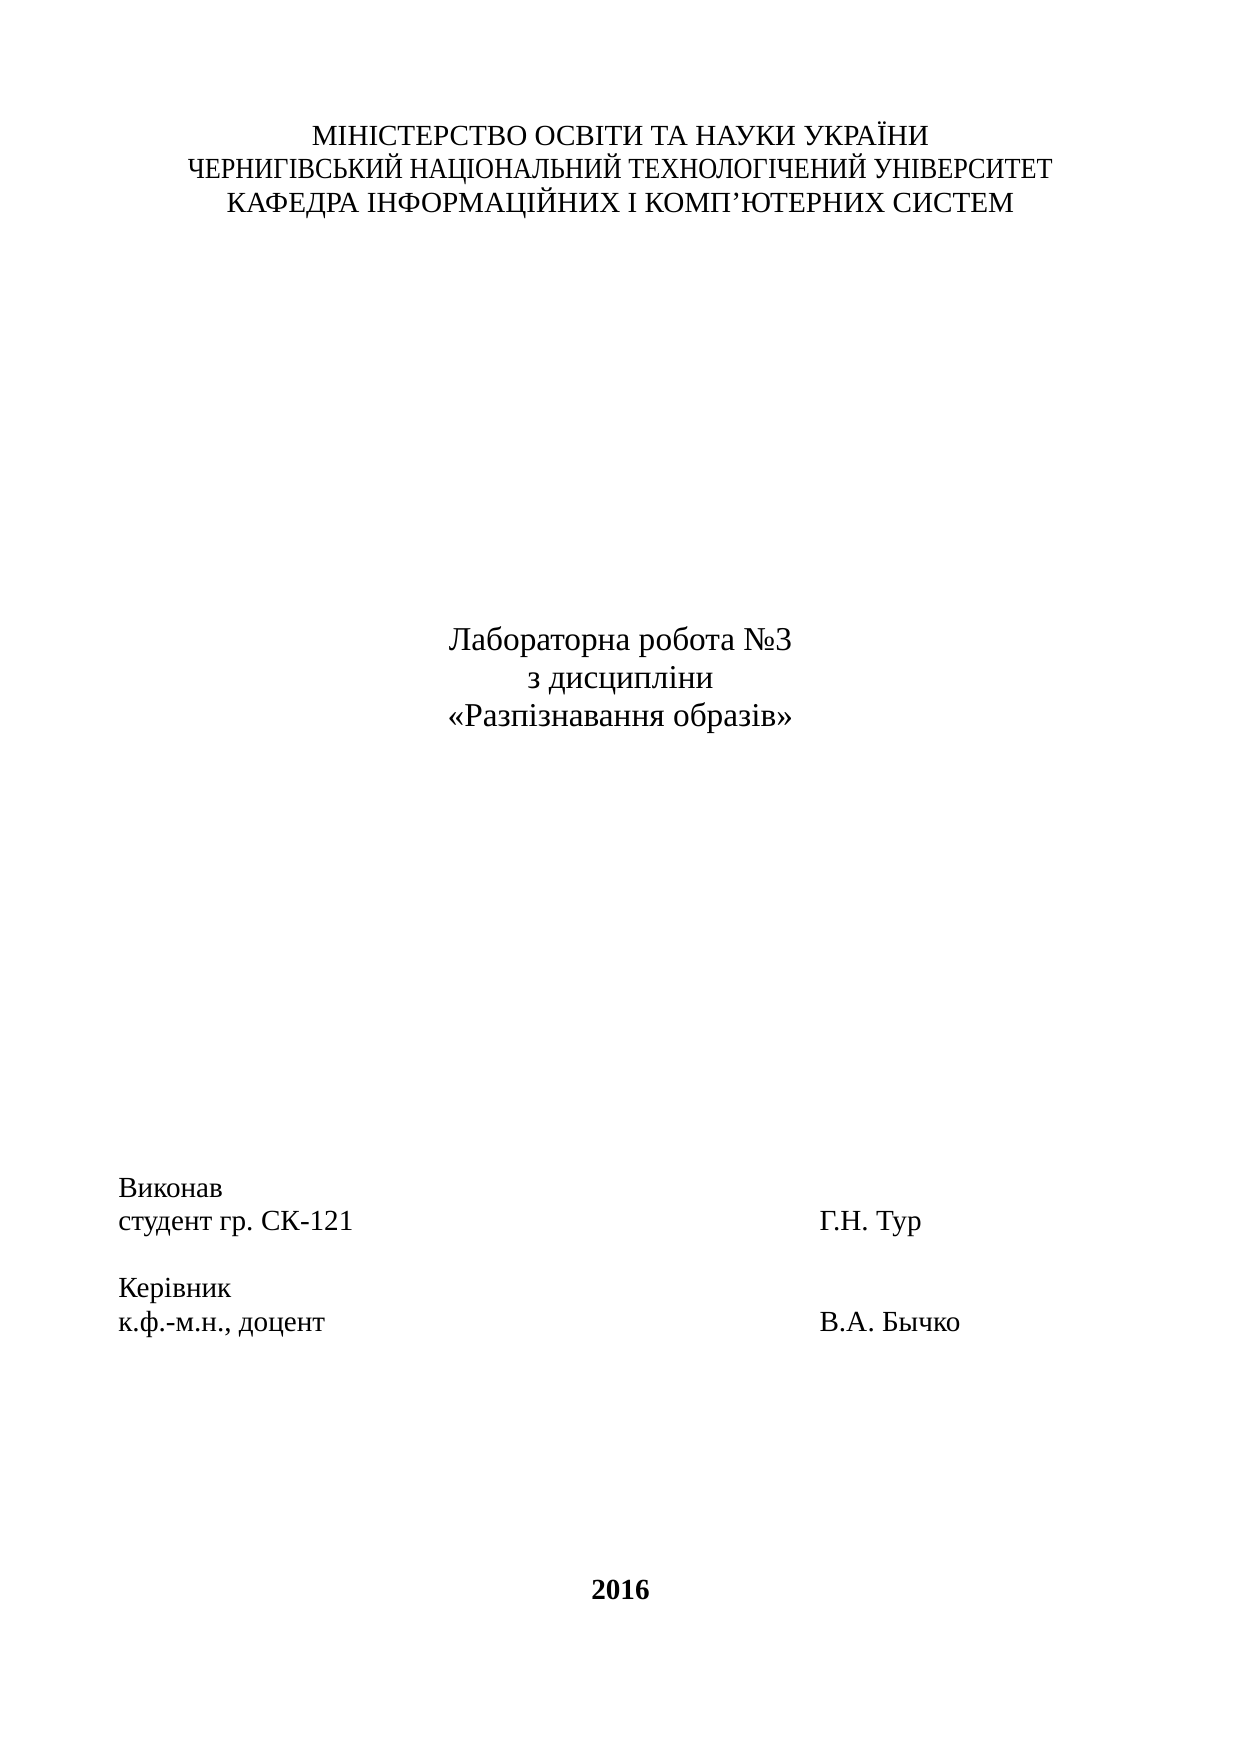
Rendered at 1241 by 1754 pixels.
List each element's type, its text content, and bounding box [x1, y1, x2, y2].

text ЧЕРНИГІВСЬКИЙ НАЦІОНАЛЬНИЙ ТЕХНОЛОГІЧЕНИЙ УНІВЕРСИТЕТ [118, 152, 1122, 185]
text КАФЕДРА ІНФОРМАЦІЙНИХ І КОМП’ЮТЕРНИХ СИСТЕМ [118, 185, 1122, 219]
table_cell В.А. Бычко [812, 1270, 1070, 1337]
table_header Виконав студент гр. СК-121 [111, 1170, 431, 1270]
text «Разпізнавання образів» [118, 695, 1122, 734]
table_header [431, 1170, 812, 1270]
table_cell Керівник к.ф.-м.н., доцент [111, 1270, 431, 1337]
table_cell [431, 1270, 812, 1337]
text 2016 [118, 1572, 1122, 1606]
table_header Г.Н. Тур [812, 1170, 1070, 1270]
text Лабораторна робота №3 з дисципліни [118, 619, 1122, 695]
text МІНІСТЕРСТВО ОСВІТИ ТА НАУКИ УКРАЇНИ [118, 118, 1122, 152]
